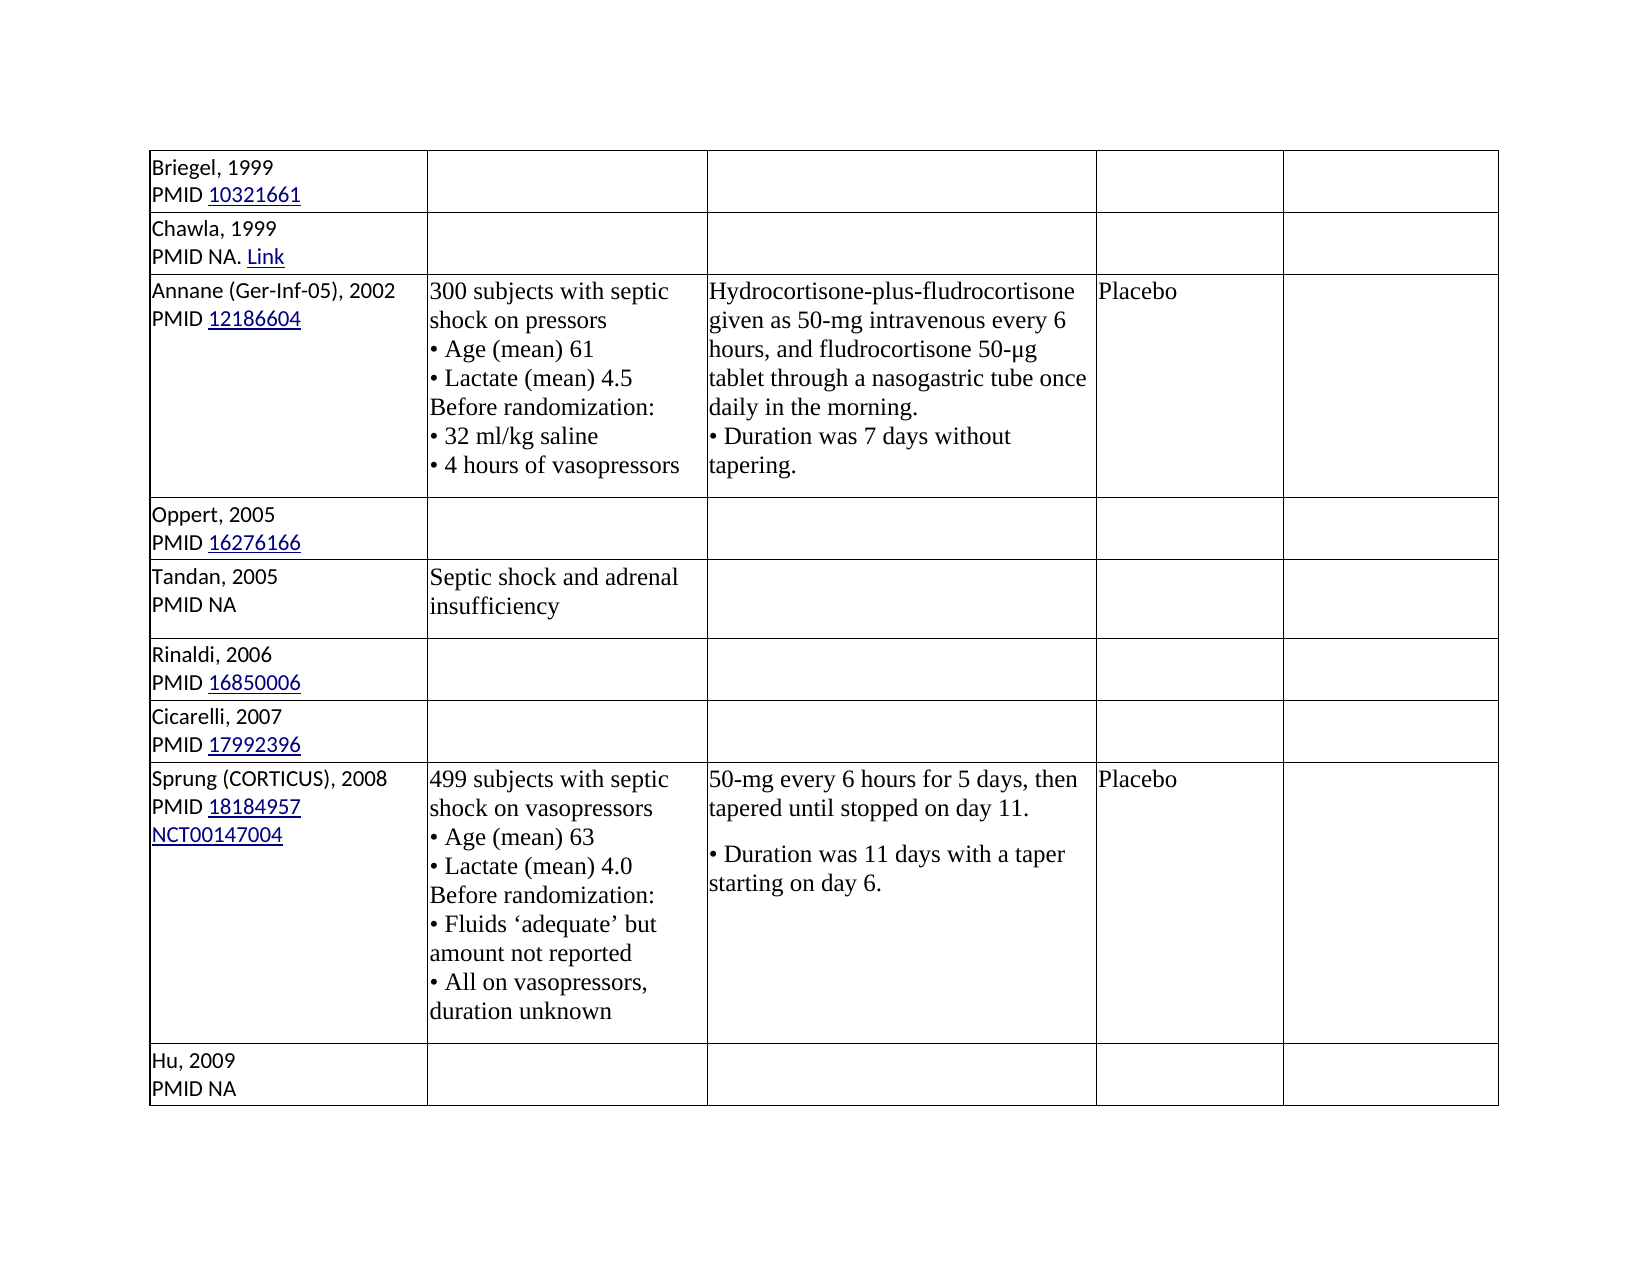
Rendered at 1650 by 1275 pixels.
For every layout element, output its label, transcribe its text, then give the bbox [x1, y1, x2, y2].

table_cell 499 subjects with septic shock on vasopressors • Age (mean) 63 • Lactate (mean) 4.0 Before randomization: • Fluids ‘adequate’ but amount not reported • All on vasopressors, duration unknown [428, 763, 707, 1043]
table_cell Rinaldi, 2006 PMID 16850006 [151, 639, 427, 700]
table_cell Placebo [1097, 275, 1283, 497]
table_cell [428, 151, 707, 212]
table_cell [1097, 213, 1283, 274]
table_cell Annane (Ger-Inf-05), 2002 PMID 12186604 [151, 275, 427, 497]
table_cell Oppert, 2005 PMID 16276166 [151, 498, 427, 559]
table_cell [1097, 151, 1283, 212]
table_cell Chawla, 1999 PMID NA. Link [151, 213, 427, 274]
table_cell [708, 498, 1096, 559]
table_cell [1097, 498, 1283, 559]
table_cell Cicarelli, 2007 PMID 17992396 [151, 701, 427, 762]
table_cell Hydrocortisone-plus-fludrocortisone given as 50-mg intravenous every 6 hours, and fludrocortisone 50-μg tablet through a nasogastric tube once daily in the morning. • Duration was 7 days without tapering. [708, 275, 1096, 497]
table_cell [1284, 1044, 1498, 1105]
table_cell [708, 560, 1096, 638]
table_cell [1097, 1044, 1283, 1105]
table_cell [428, 701, 707, 762]
table_cell [428, 639, 707, 700]
table_cell [708, 701, 1096, 762]
table_cell [1284, 763, 1498, 1043]
table_cell [708, 1044, 1096, 1105]
table_cell [708, 151, 1096, 212]
table_cell [428, 498, 707, 559]
table_cell [428, 1044, 707, 1105]
table_cell [1284, 151, 1498, 212]
table_cell Hu, 2009 PMID NA [151, 1044, 427, 1105]
table_cell [1284, 213, 1498, 274]
table_cell Sprung (CORTICUS), 2008 PMID 18184957 NCT00147004 [151, 763, 427, 1043]
table_cell Placebo [1097, 763, 1283, 1043]
table_cell [1097, 639, 1283, 700]
table_cell Septic shock and adrenal insufficiency [428, 560, 707, 638]
table_cell [1284, 701, 1498, 762]
table_cell Tandan, 2005 PMID NA [151, 560, 427, 638]
table_cell [1097, 701, 1283, 762]
table_cell Briegel, 1999 PMID 10321661 [151, 151, 427, 212]
table_cell 50-mg every 6 hours for 5 days, then tapered until stopped on day 11. • Duration was 11 days with a taper starting on day 6. [708, 763, 1096, 1043]
table_cell [1284, 275, 1498, 497]
table_cell [708, 639, 1096, 700]
table_cell [708, 213, 1096, 274]
table_cell [1097, 560, 1283, 638]
table_cell 300 subjects with septic shock on pressors • Age (mean) 61 • Lactate (mean) 4.5 Before randomization: • 32 ml/kg saline • 4 hours of vasopressors [428, 275, 707, 497]
table_cell [1284, 639, 1498, 700]
table_cell [1284, 560, 1498, 638]
table_cell [428, 213, 707, 274]
table_cell [1284, 498, 1498, 559]
